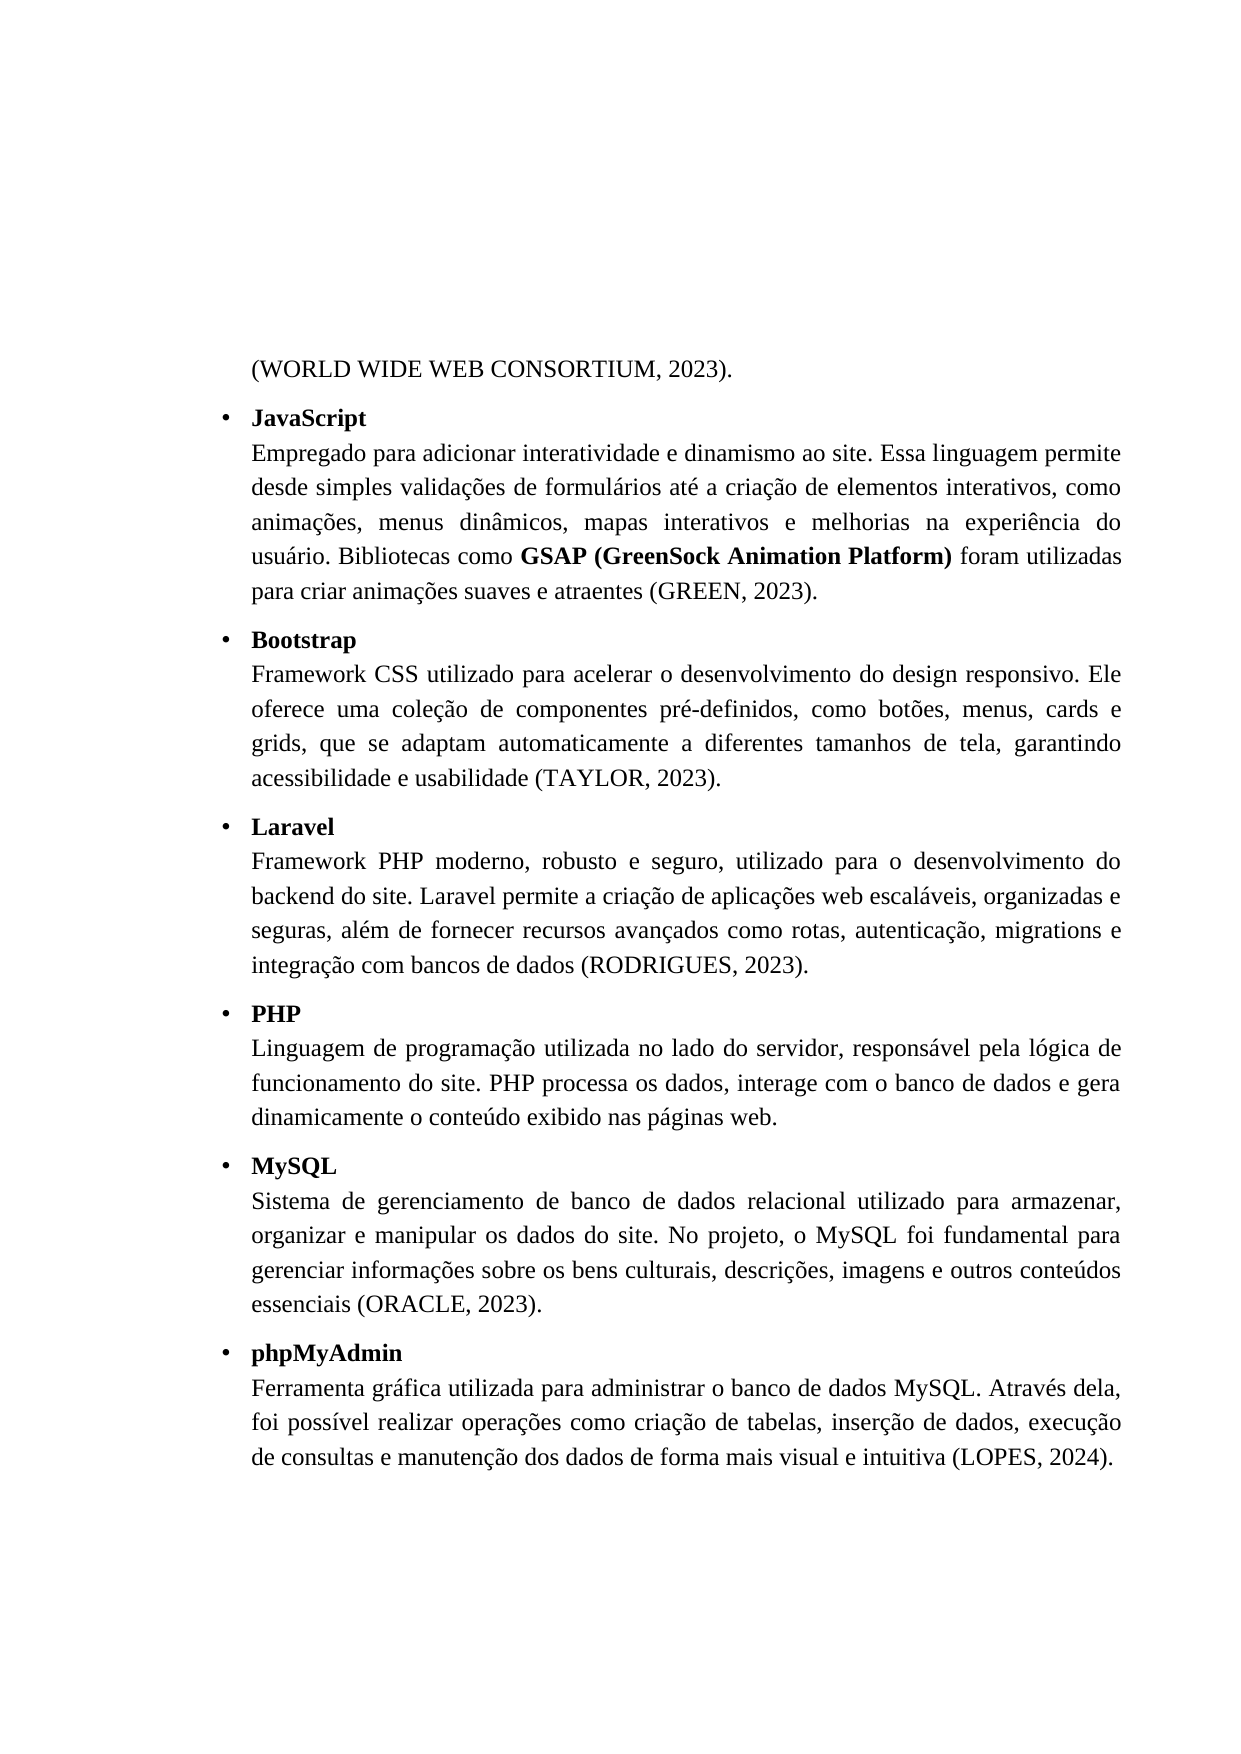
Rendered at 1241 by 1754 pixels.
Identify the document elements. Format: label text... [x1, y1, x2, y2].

list PHP Linguagem de programação utilizada no lado do servidor, responsável pela lógica de funcionamento do site. PHP processa os dados, interage com o banco de dados e gera dinamicamente o conteúdo exibido nas páginas web. [222, 999, 1122, 1131]
list (WORLD WIDE WEB CONSORTIUM, 2023). [222, 354, 1122, 383]
list JavaScript Empregado para adicionar interatividade e dinamismo ao site. Essa linguagem permite desde simples validações de formulários até a criação de elementos interativos, como animações, menus dinâmicos, mapas interativos e melhorias na experiência do usuário. Bibliotecas como GSAP (GreenSock Animation Platform) foram utilizadas para criar animações suaves e atraentes (GREEN, 2023). [222, 403, 1122, 604]
list MySQL Sistema de gerenciamento de banco de dados relacional utilizado para armazenar, organizar e manipular os dados do site. No projeto, o MySQL foi fundamental para gerenciar informações sobre os bens culturais, descrições, imagens e outros conteúdos essenciais (ORACLE, 2023). [222, 1151, 1122, 1318]
list phpMyAdmin Ferramenta gráfica utilizada para administrar o banco de dados MySQL. Através dela, foi possível realizar operações como criação de tabelas, inserção de dados, execução de consultas e manutenção dos dados de forma mais visual e intuitiva (LOPES, 2024). [222, 1338, 1122, 1471]
list Bootstrap Framework CSS utilizado para acelerar o desenvolvimento do design responsivo. Ele oferece uma coleção de componentes pré-definidos, como botões, menus, cards e grids, que se adaptam automaticamente a diferentes tamanhos de tela, garantindo acessibilidade e usabilidade (TAYLOR, 2023). [222, 625, 1122, 792]
list Laravel Framework PHP moderno, robusto e seguro, utilizado para o desenvolvimento do backend do site. Laravel permite a criação de aplicações web escaláveis, organizadas e seguras, além de fornecer recursos avançados como rotas, autenticação, migrations e integração com bancos de dados (RODRIGUES, 2023). [222, 812, 1122, 978]
